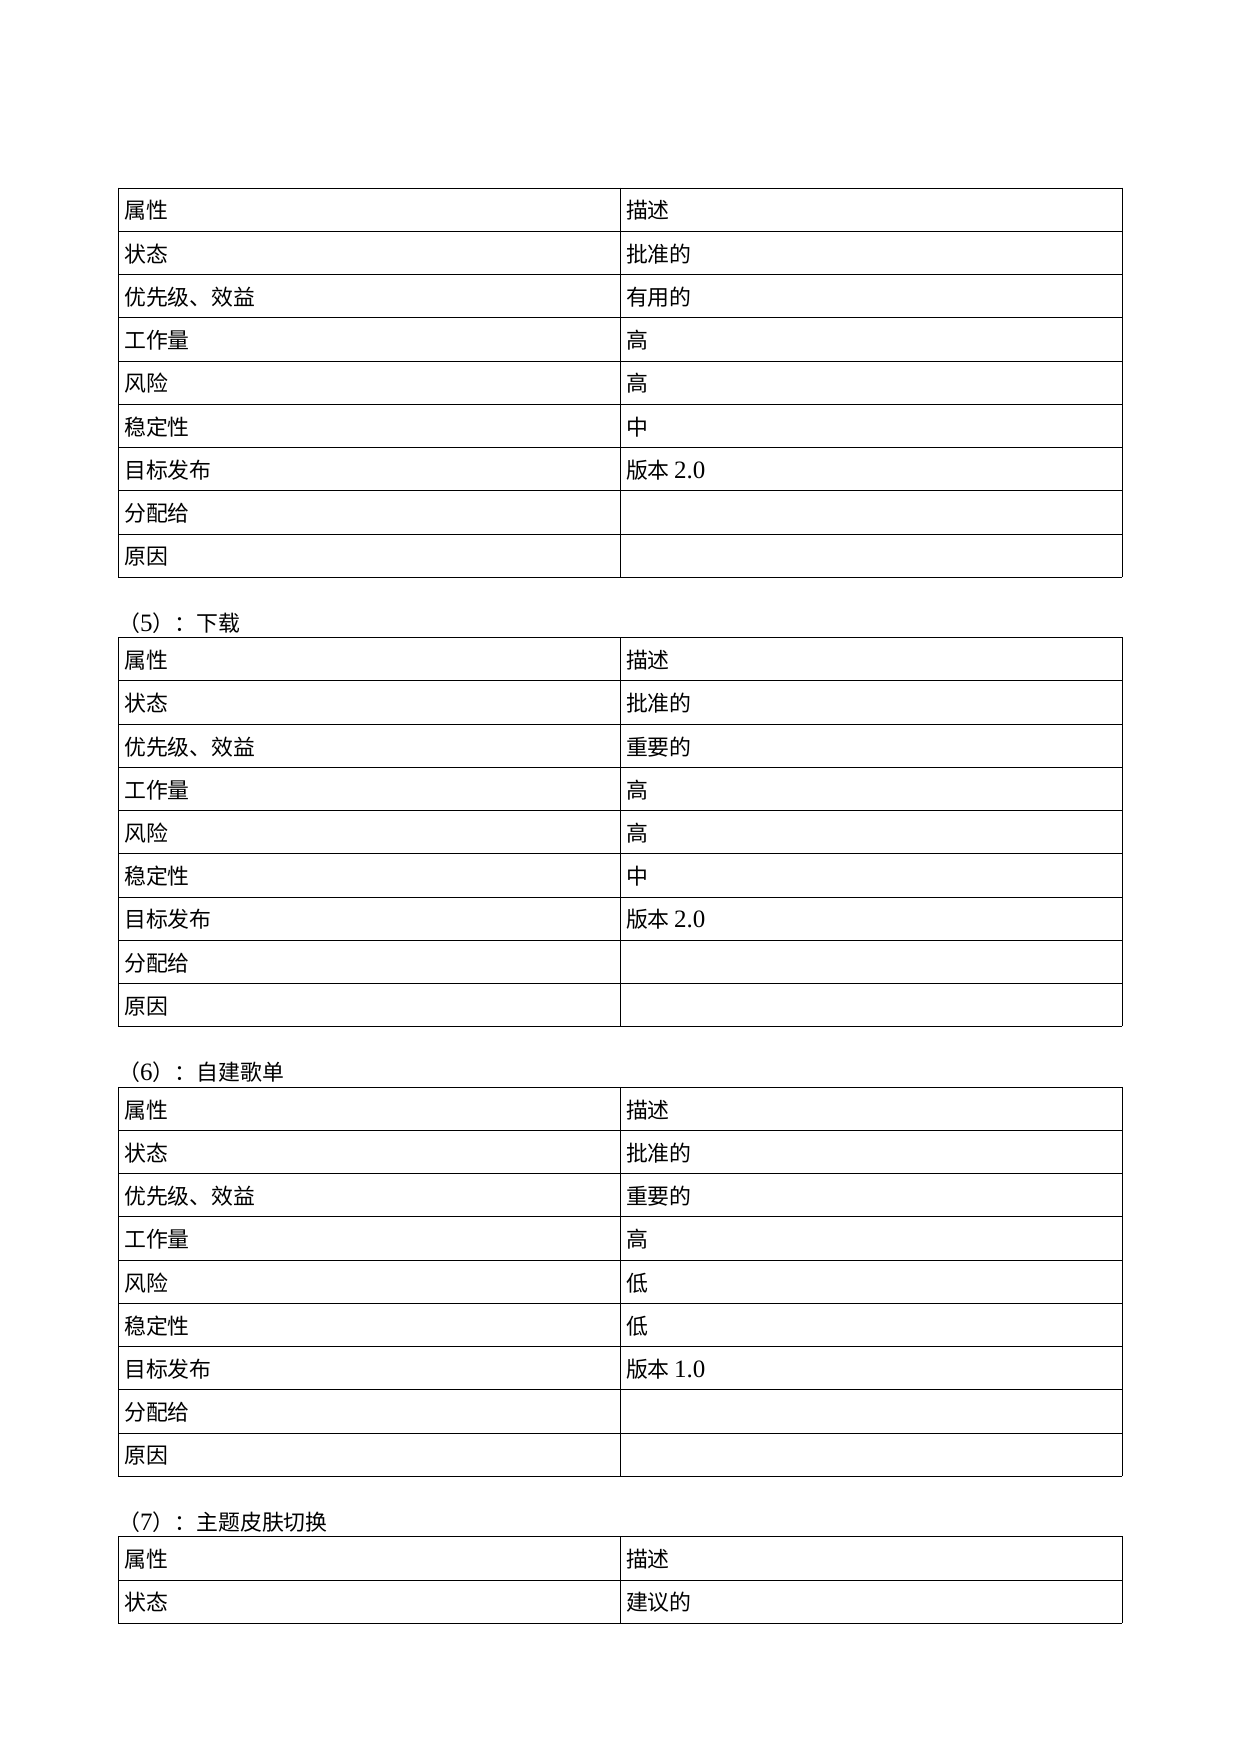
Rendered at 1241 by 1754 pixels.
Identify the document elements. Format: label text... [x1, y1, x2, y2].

table_cell 工作量 [119, 768, 620, 810]
table_cell 原因 [119, 984, 620, 1026]
table_cell 建议的 [621, 1581, 1122, 1623]
table_cell 高 [621, 318, 1122, 361]
table_cell 目标发布 [119, 448, 620, 490]
table_cell 高 [621, 362, 1122, 404]
table_cell 版本2.0 [621, 448, 1122, 490]
table_cell 状态 [119, 1581, 620, 1623]
table_cell 优先级、效益 [119, 275, 620, 317]
table_header 属性 [119, 1537, 620, 1579]
table_header 描述 [621, 1088, 1122, 1130]
table_header 属性 [119, 189, 620, 231]
text （7）：主题皮肤切换 [118, 1505, 1122, 1536]
table_cell 风险 [119, 1261, 620, 1303]
table_header 属性 [119, 638, 620, 680]
table_cell 批准的 [621, 232, 1122, 274]
text （5）：下载 [118, 606, 1122, 637]
table_cell 有用的 [621, 275, 1122, 317]
table_cell 中 [621, 854, 1122, 897]
table_cell [621, 1390, 1122, 1433]
table_cell 分配给 [119, 491, 620, 533]
text （6）：自建歌单 [118, 1055, 1122, 1087]
table_cell 低 [621, 1261, 1122, 1303]
table_cell 分配给 [119, 1390, 620, 1433]
table_cell 重要的 [621, 1174, 1122, 1216]
table_cell 状态 [119, 1131, 620, 1173]
table_cell 高 [621, 1217, 1122, 1260]
table_cell 版本2.0 [621, 898, 1122, 940]
table_cell 批准的 [621, 681, 1122, 724]
table_cell 重要的 [621, 725, 1122, 767]
table_cell [621, 1434, 1122, 1476]
table_cell 优先级、效益 [119, 725, 620, 767]
table_header 属性 [119, 1088, 620, 1130]
table_cell 状态 [119, 232, 620, 274]
table_cell 目标发布 [119, 1347, 620, 1389]
table_cell 风险 [119, 811, 620, 853]
table_cell [621, 535, 1122, 577]
table_cell 稳定性 [119, 405, 620, 447]
table_cell 稳定性 [119, 1304, 620, 1346]
table_cell 优先级、效益 [119, 1174, 620, 1216]
table_cell 版本1.0 [621, 1347, 1122, 1389]
table_cell [621, 941, 1122, 983]
table_cell 批准的 [621, 1131, 1122, 1173]
table_cell 工作量 [119, 318, 620, 361]
table_cell 原因 [119, 1434, 620, 1476]
table_cell 中 [621, 405, 1122, 447]
table_cell [621, 491, 1122, 533]
table_cell 稳定性 [119, 854, 620, 897]
table_header 描述 [621, 189, 1122, 231]
table_header 描述 [621, 1537, 1122, 1579]
table_cell 目标发布 [119, 898, 620, 940]
table_cell 高 [621, 811, 1122, 853]
table_cell 风险 [119, 362, 620, 404]
table_header 描述 [621, 638, 1122, 680]
table_cell 工作量 [119, 1217, 620, 1260]
table_cell 分配给 [119, 941, 620, 983]
table_cell 状态 [119, 681, 620, 724]
table_cell 高 [621, 768, 1122, 810]
table_cell [621, 984, 1122, 1026]
table_cell 低 [621, 1304, 1122, 1346]
table_cell 原因 [119, 535, 620, 577]
